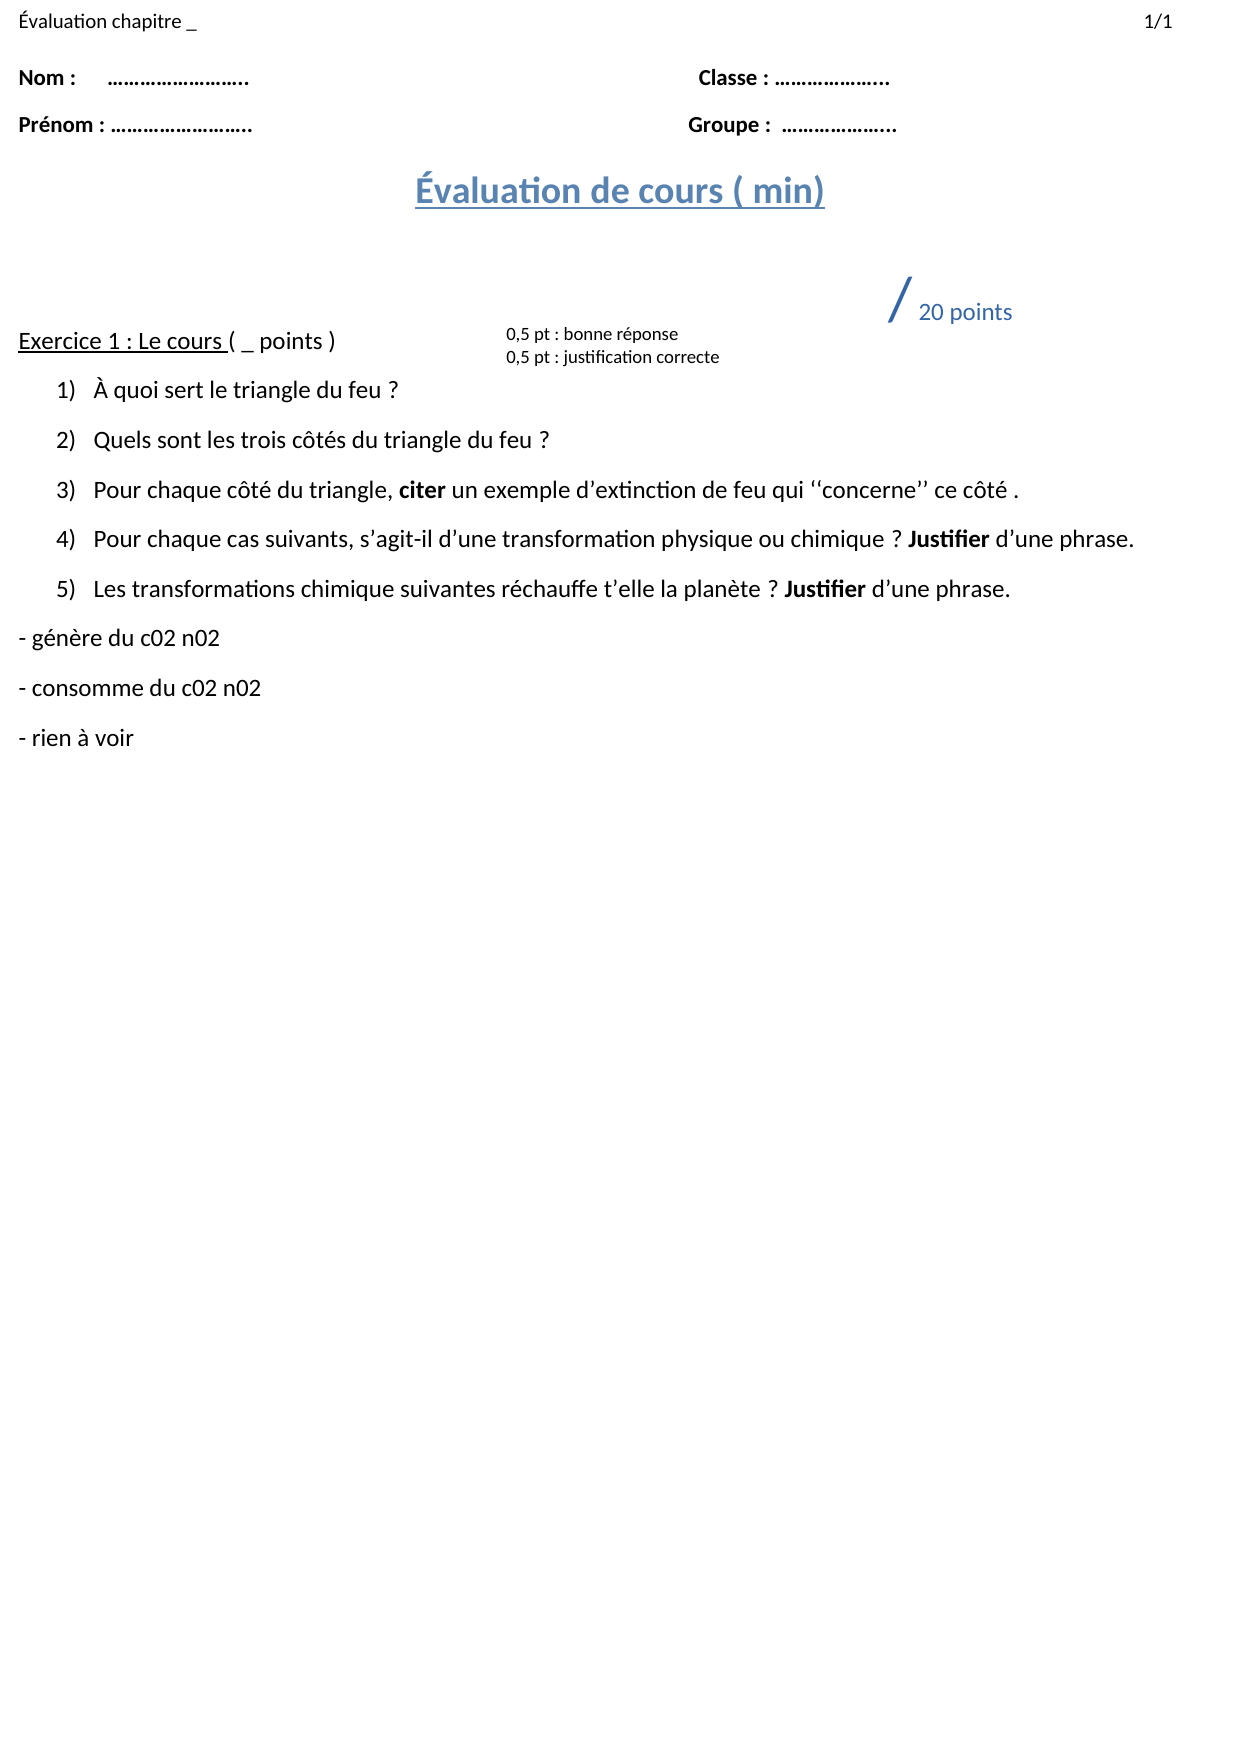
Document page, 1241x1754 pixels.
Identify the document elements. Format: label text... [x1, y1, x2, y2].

text - génère du c02 n02 [18, 622, 1221, 653]
text Prénom : …………………….. Groupe : ………………... [18, 110, 1221, 138]
text - consomme du c02 n02 [18, 672, 1221, 703]
list Quels sont les trois côtés du triangle du feu ? [56, 424, 1221, 455]
list Les transformations chimique suivantes réchauffe t’elle la planète ? Justifier d’une phrase. [56, 573, 1221, 603]
text Nom : …………………….. Classe : ………………... [18, 63, 1221, 91]
list Pour chaque côté du triangle, citer un exemple d’extinction de feu qui ‘‘concerne’’ ce côté . [56, 474, 1221, 504]
list Pour chaque cas suivants, s’agit-il d’une transformation physique ou chimique ? Justifier d’une phrase. [56, 523, 1221, 554]
text Exercice 1 : Le cours ( _ points ) [18, 325, 1221, 356]
list À quoi sert le triangle du feu ? [56, 374, 1221, 405]
subtitle Évaluation de cours ( min) [18, 167, 1221, 213]
text - rien à voir [18, 722, 1221, 752]
